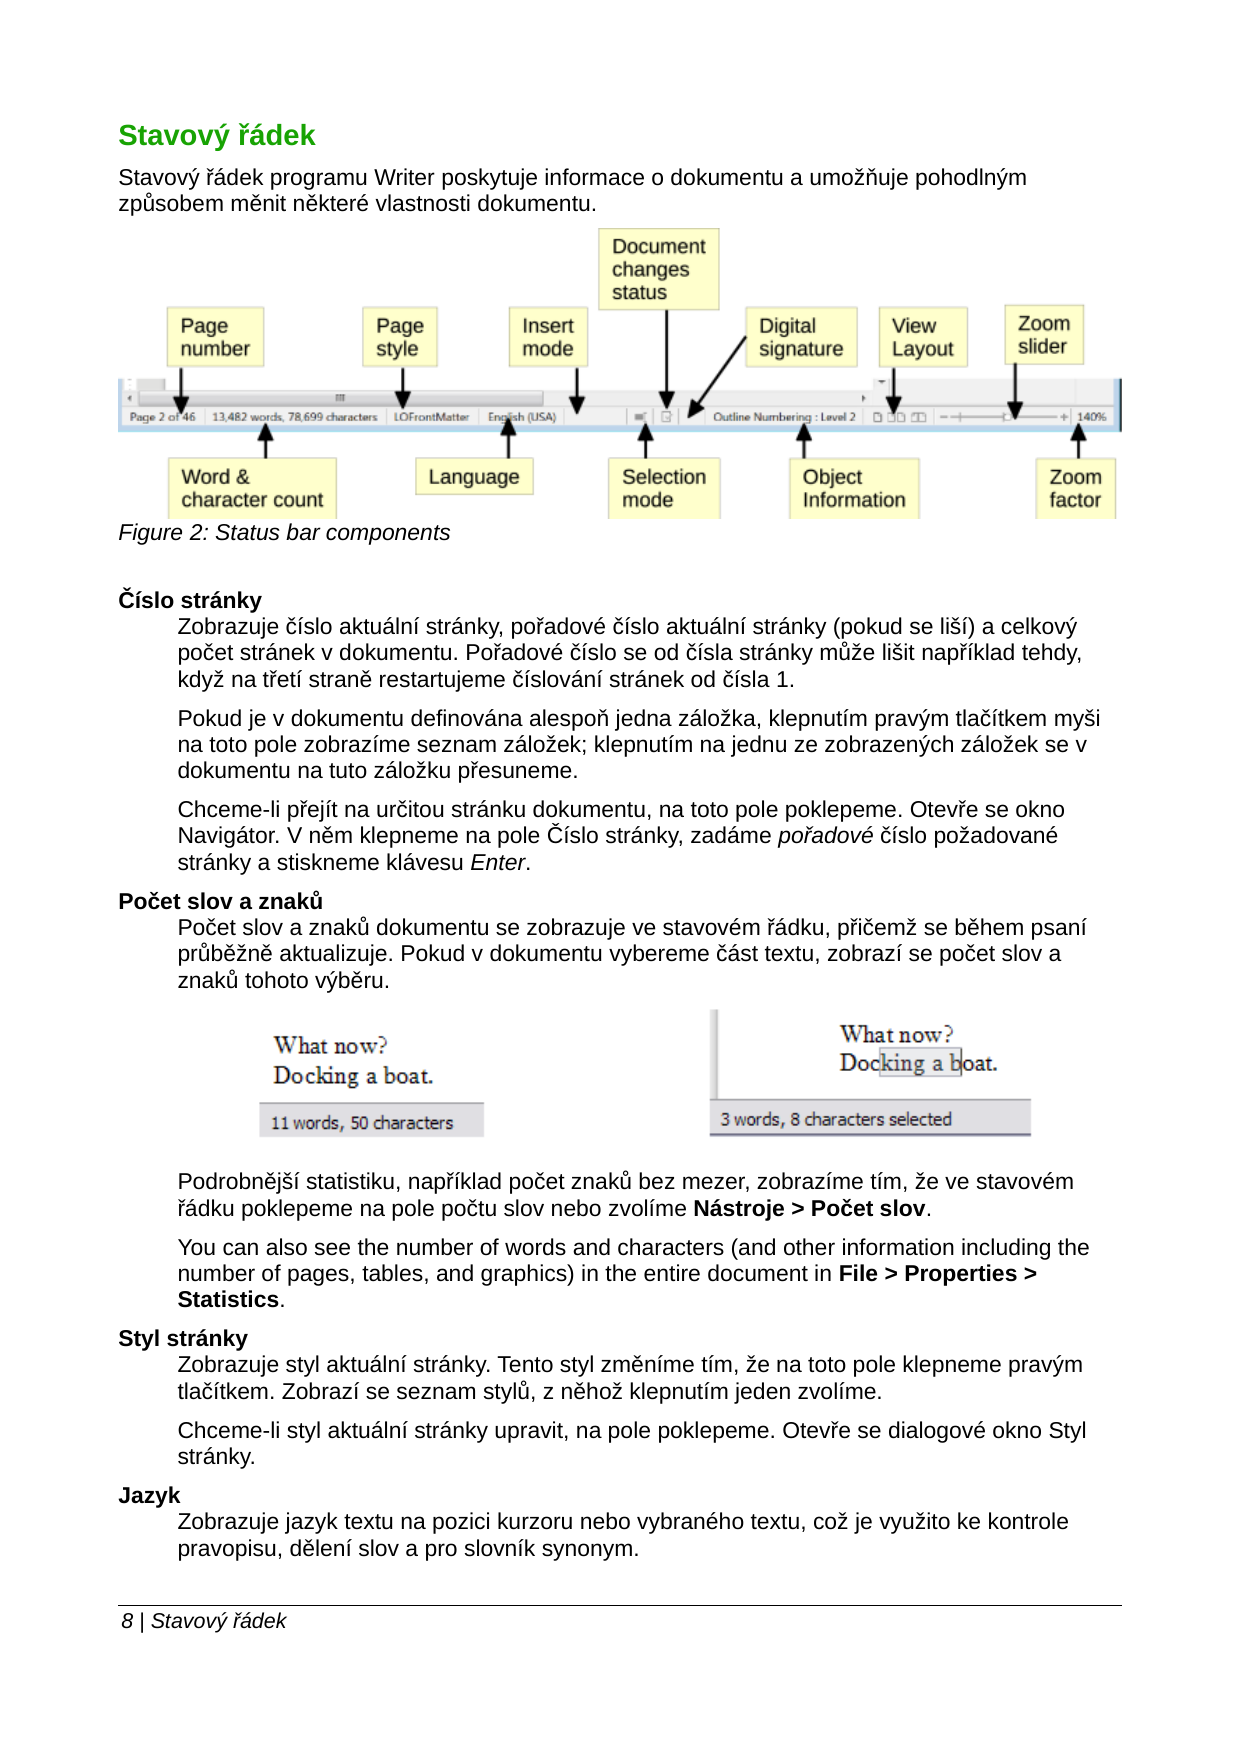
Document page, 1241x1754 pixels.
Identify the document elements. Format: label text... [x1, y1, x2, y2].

text Jazyk [118, 1482, 1122, 1508]
text Počet slov a znaků dokumentu se zobrazuje ve stavovém řádku, přičemž se během psaní průběžně aktualizuje. Pokud v dokumentu vybereme část textu, zobrazí se počet slov a znaků tohoto výběru. [177, 914, 1122, 993]
table_header [620, 1006, 1123, 1153]
text Figure 2: Status bar components [118, 519, 1122, 545]
text Pokud je v dokumentu definována alespoň jedna záložka, klepnutím pravým tlačítkem myši na toto pole zobrazíme seznam záložek; klepnutím na jednu ze zobrazených záložek se v dokumentu na tuto záložku přesuneme. [177, 704, 1122, 784]
text Zobrazuje jazyk textu na pozici kurzoru nebo vybraného textu, což je využito ke kontrole pravopisu, dělení slov a pro slovník synonym. [177, 1508, 1122, 1561]
text Číslo stránky [118, 587, 1122, 613]
table_header [124, 1006, 620, 1153]
text Zobrazuje styl aktuální stránky. Tento styl změníme tím, že na toto pole klepneme pravým tlačítkem. Zobrazí se seznam stylů, z něhož klepnutím jeden zvolíme. [177, 1351, 1122, 1404]
text Styl stránky [118, 1325, 1122, 1351]
text You can also see the number of words and characters (and other information including the number of pages, tables, and graphics) in the entire document in File > Properties > Statistics. [177, 1233, 1122, 1313]
text Zobrazuje číslo aktuální stránky, pořadové číslo aktuální stránky (pokud se liší) a celkový počet stránek v dokumentu. Pořadové číslo se od čísla stránky může lišit například tehdy, když na třetí straně restartujeme číslování stránek od čísla 1. [177, 613, 1122, 692]
picture [118, 228, 1122, 519]
text Chceme-li styl aktuální stránky upravit, na pole poklepeme. Otevře se dialogové okno Styl stránky. [177, 1417, 1122, 1469]
text Stavový řádek programu Writer poskytuje informace o dokumentu a umožňuje pohodlným způsobem měnit některé vlastnosti dokumentu. [118, 163, 1122, 216]
text Počet slov a znaků [118, 888, 1122, 914]
subtitle Stavový řádek [118, 118, 1122, 152]
picture [707, 1005, 1036, 1140]
text Chceme-li přejít na určitou stránku dokumentu, na toto pole poklepeme. Otevře se okno Navigátor. V něm klepneme na pole Číslo stránky, zadáme pořadové číslo požadované stránky a stiskneme klávesu Enter. [177, 796, 1122, 875]
text Podrobnější statistiku, například počet znaků bez mezer, zobrazíme tím, že ve stavovém řádku poklepeme na pole počtu slov nebo zvolíme Nástroje > Počet slov. [177, 1168, 1122, 1221]
picture [255, 1005, 489, 1142]
